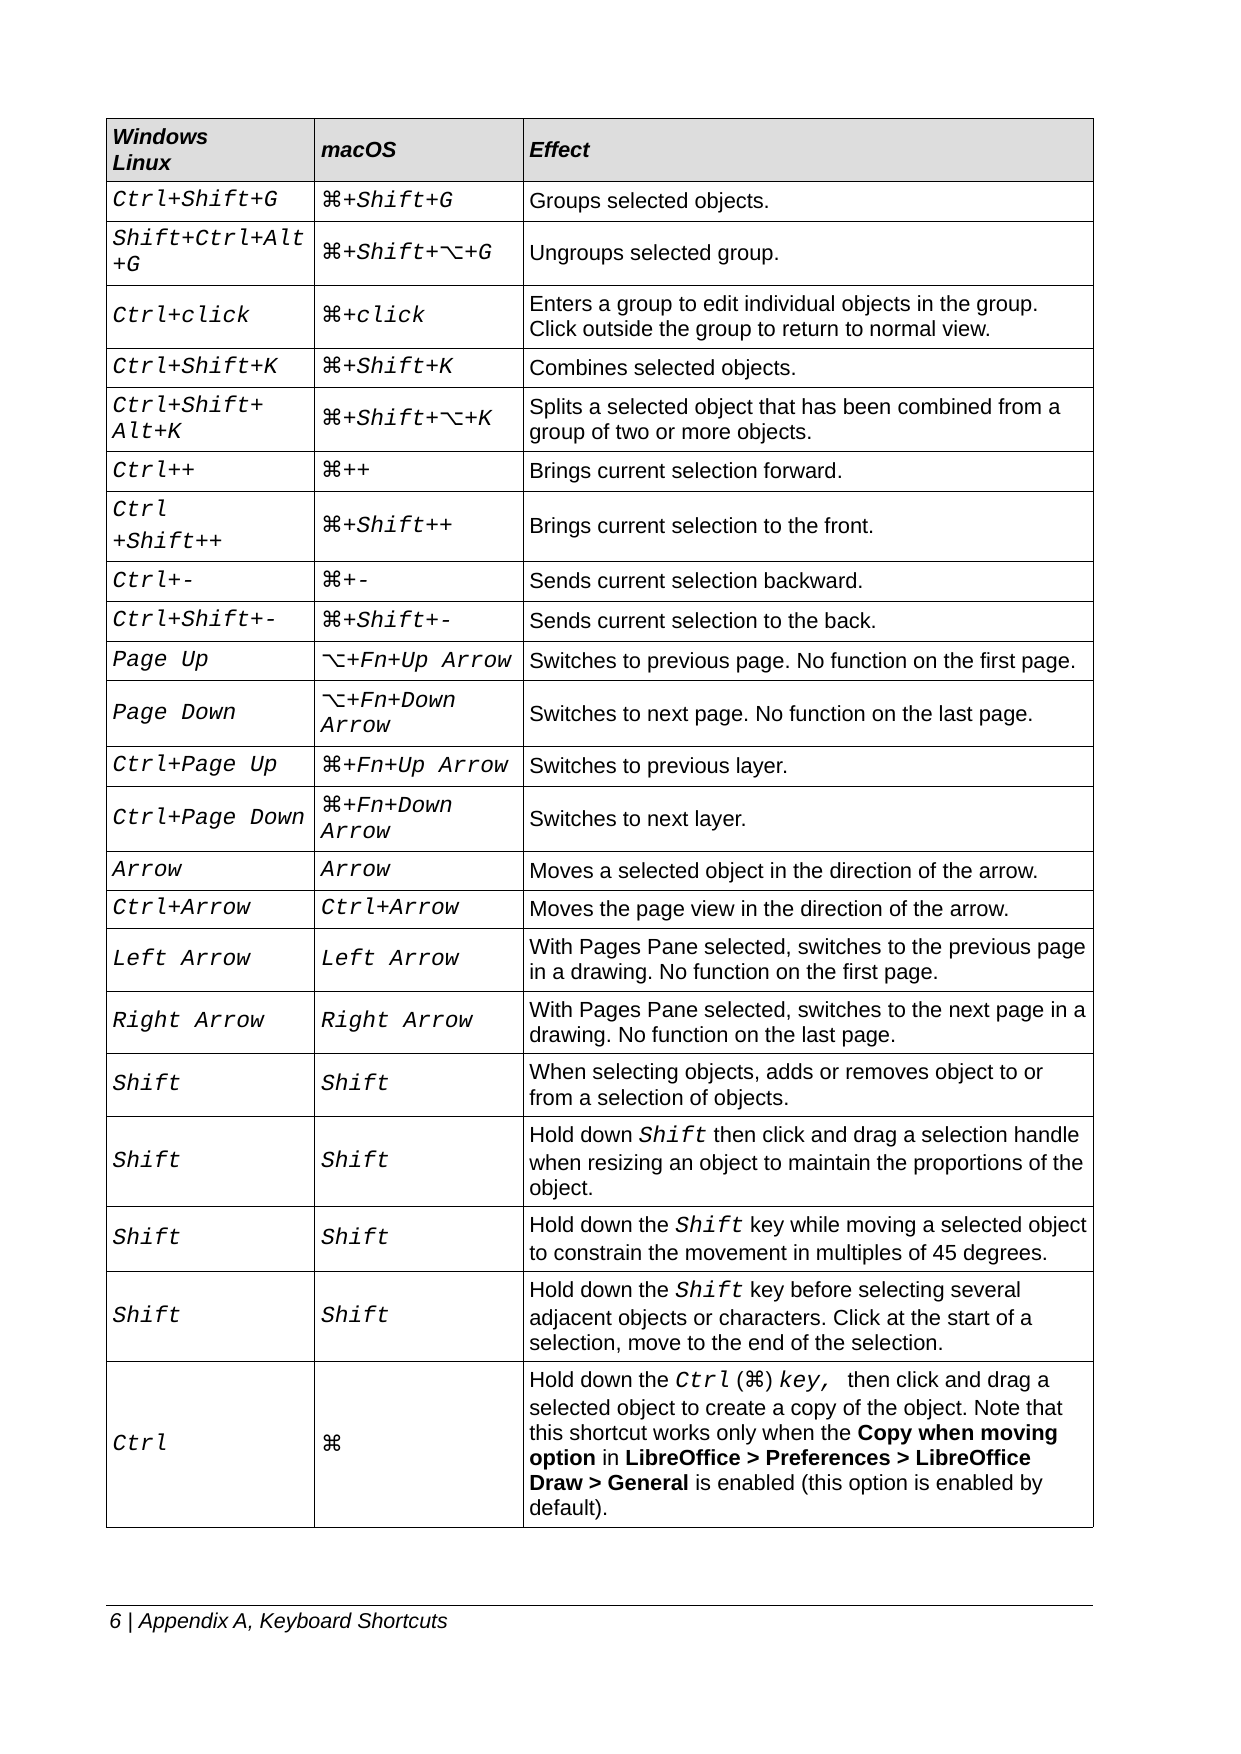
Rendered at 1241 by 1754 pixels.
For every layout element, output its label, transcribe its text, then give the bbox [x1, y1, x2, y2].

table_cell Switches to previous layer. [524, 747, 1093, 786]
table_cell Moves the page view in the direction of the arrow. [524, 891, 1093, 928]
table_cell Shift [107, 1207, 314, 1271]
table_cell When selecting objects, adds or removes object to or from a selection of objects. [524, 1054, 1093, 1116]
table_cell Sends current selection backward. [524, 562, 1093, 601]
table_cell ⌘+Fn+Down Arrow [315, 787, 523, 851]
table_cell Page Down [107, 681, 314, 746]
table_cell Ctrl+Shift+G [107, 182, 314, 221]
table_cell Page Up [107, 642, 314, 680]
table_cell ⌘+Shift+- [315, 602, 523, 641]
table_cell ⌘ [315, 1362, 523, 1527]
table_cell Left Arrow [315, 929, 523, 991]
table_cell Switches to previous page. No function on the first page. [524, 642, 1093, 680]
table_cell Ctrl+Arrow [315, 891, 523, 928]
table_cell Ctrl+Arrow [107, 891, 314, 928]
table_cell Hold down Shift then click and drag a selection handle when resizing an object to maintain the proportions of the object. [524, 1117, 1093, 1206]
table_cell Ctrl+Page Up [107, 747, 314, 786]
table_cell Shift [107, 1054, 314, 1116]
table_cell ⌘+click [315, 286, 523, 347]
table_cell Switches to next layer. [524, 787, 1093, 851]
table_cell Ctrl +Shift++ [107, 492, 314, 561]
table_cell ⌘+Shift+⌥+G [315, 222, 523, 285]
table_cell Shift [315, 1054, 523, 1116]
table_cell Shift [315, 1272, 523, 1361]
table_cell Left Arrow [107, 929, 314, 991]
table_cell With Pages Pane selected, switches to the next page in a drawing. No function on the last page. [524, 992, 1093, 1053]
table_cell Ctrl [107, 1362, 314, 1527]
table_cell ⌘+- [315, 562, 523, 601]
table_cell Ctrl+Shift+K [107, 349, 314, 387]
table_cell Ctrl+Shift+ Alt+K [107, 388, 314, 451]
table_cell ⌥+Fn+Down Arrow [315, 681, 523, 746]
table_cell Enters a group to edit individual objects in the group. Click outside the group to return to normal view. [524, 286, 1093, 347]
table_cell Hold down the Shift key while moving a selected object to constrain the movement in multiples of 45 degrees. [524, 1207, 1093, 1271]
table_cell Shift [107, 1117, 314, 1206]
table_cell Ctrl+- [107, 562, 314, 601]
table_cell Brings current selection forward. [524, 452, 1093, 491]
table_cell Shift+Ctrl+Alt +G [107, 222, 314, 285]
table_cell Ctrl+Shift+- [107, 602, 314, 641]
table_cell Ctrl+click [107, 286, 314, 347]
table_cell Ctrl+Page Down [107, 787, 314, 851]
table_cell Splits a selected object that has been combined from a group of two or more objects. [524, 388, 1093, 451]
table_cell ⌘+Fn+Up Arrow [315, 747, 523, 786]
table_cell Sends current selection to the back. [524, 602, 1093, 641]
table_cell Hold down the Ctrl (⌘) key, then click and drag a selected object to create a copy of the object. Note that this shortcut works only when the Copy when moving option in LibreOffice > Preferences > LibreOffice Draw > General is enabled (this option is enabled by default). [524, 1362, 1093, 1527]
table_cell Shift [315, 1207, 523, 1271]
table_header Effect [524, 119, 1093, 181]
table_cell Combines selected objects. [524, 349, 1093, 387]
table_header Windows Linux [107, 119, 314, 181]
table_cell ⌘+Shift++ [315, 492, 523, 561]
table_cell With Pages Pane selected, switches to the previous page in a drawing. No function on the first page. [524, 929, 1093, 991]
table_cell Arrow [315, 852, 523, 889]
table_cell Shift [107, 1272, 314, 1361]
table_cell Moves a selected object in the direction of the arrow. [524, 852, 1093, 889]
table_cell Shift [315, 1117, 523, 1206]
table_cell Switches to next page. No function on the last page. [524, 681, 1093, 746]
table_cell Ctrl++ [107, 452, 314, 491]
table_header macOS [315, 119, 523, 181]
table_cell ⌘++ [315, 452, 523, 491]
table_cell Groups selected objects. [524, 182, 1093, 221]
table_cell ⌘+Shift+⌥+K [315, 388, 523, 451]
table_cell Arrow [107, 852, 314, 889]
table_cell Right Arrow [107, 992, 314, 1053]
table_cell Ungroups selected group. [524, 222, 1093, 285]
table_cell ⌘+Shift+K [315, 349, 523, 387]
table_cell Brings current selection to the front. [524, 492, 1093, 561]
table_cell ⌘+Shift+G [315, 182, 523, 221]
table_cell Hold down the Shift key before selecting several adjacent objects or characters. Click at the start of a selection, move to the end of the selection. [524, 1272, 1093, 1361]
table_cell Right Arrow [315, 992, 523, 1053]
table_cell ⌥+Fn+Up Arrow [315, 642, 523, 680]
